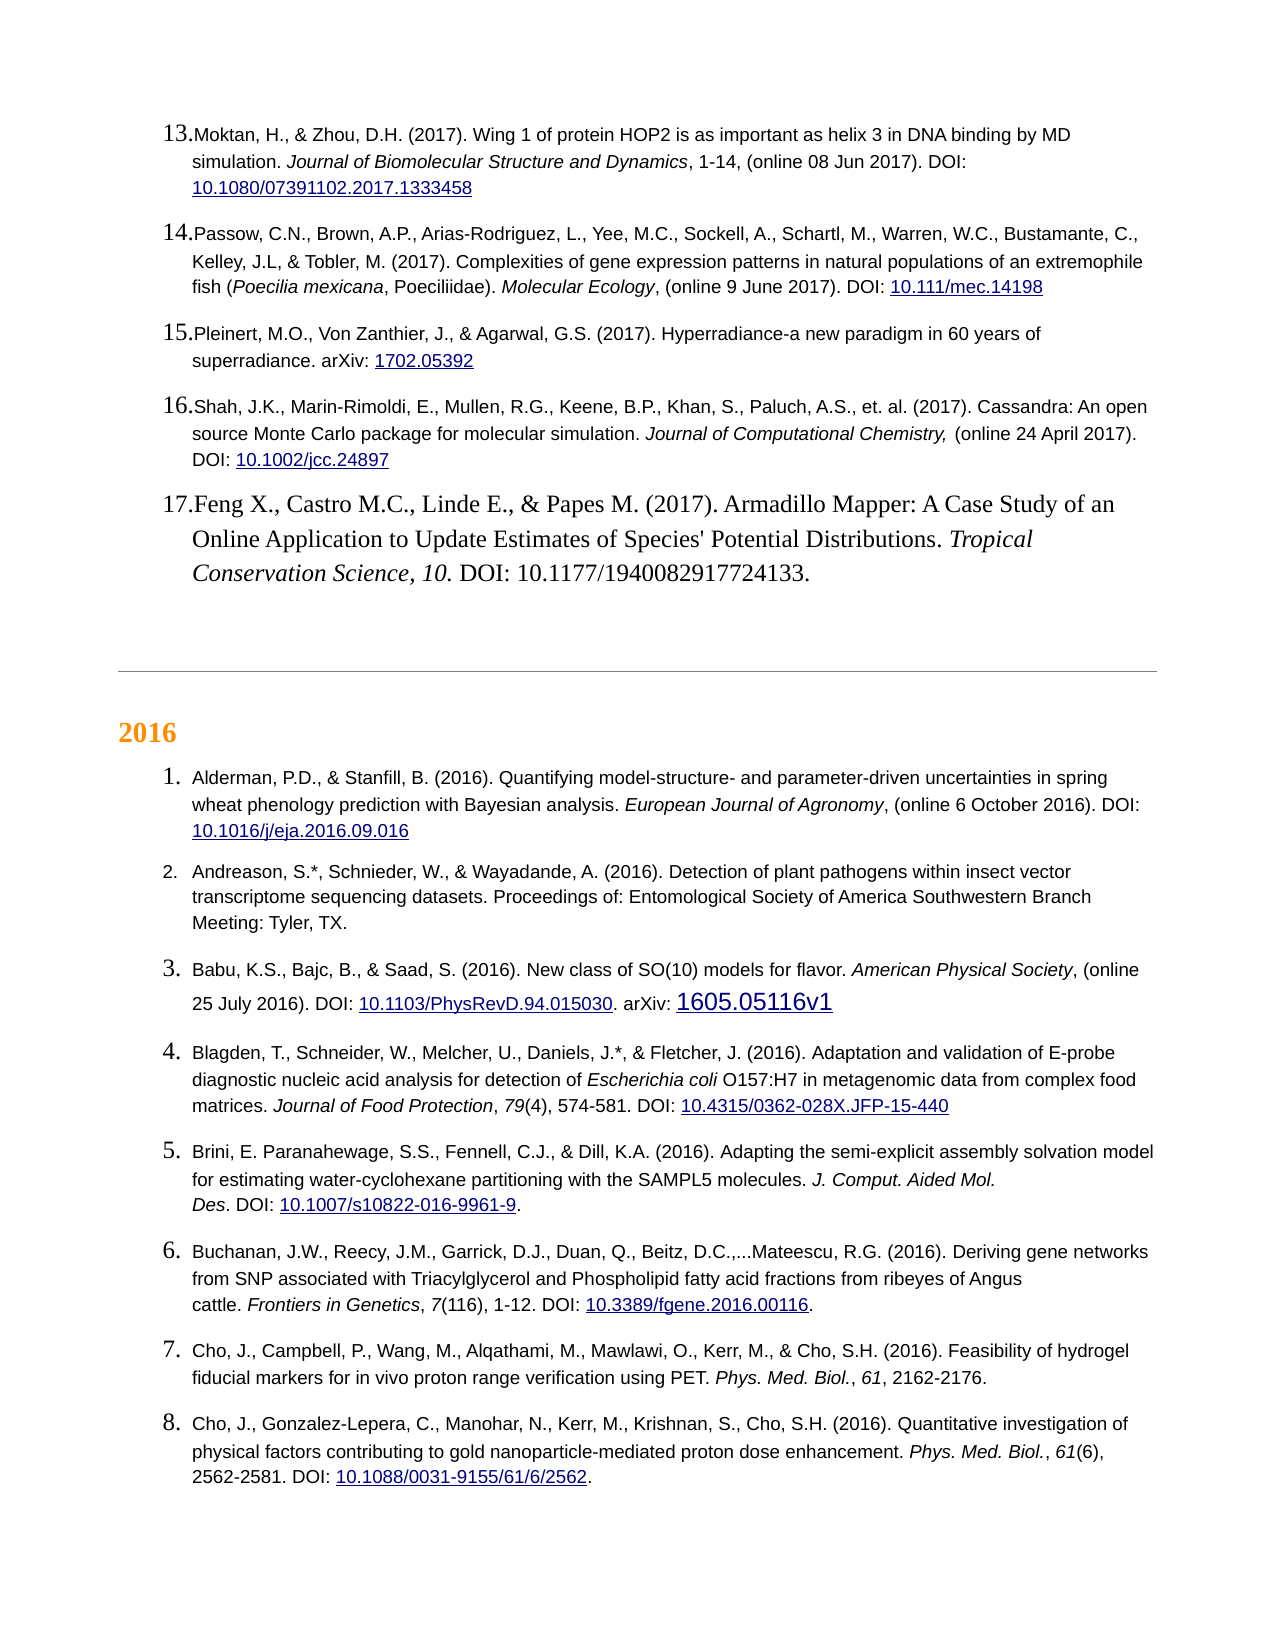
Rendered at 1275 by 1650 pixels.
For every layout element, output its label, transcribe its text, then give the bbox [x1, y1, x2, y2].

list Babu, K.S., Bajc, B., & Saad, S. (2016). New class of SO(10) models for flavor. American Physical Society, (online 25 July 2016). DOI: 10.1103/PhysRevD.94.015030. arXiv: 1605.05116v1 [162, 953, 1157, 1016]
list Brini, E. Paranahewage, S.S., Fennell, C.J., & Dill, K.A. (2016). Adapting the semi-explicit assembly solvation model for estimating water-cyclohexane partitioning with the SAMPL5 molecules. J. Comput. Aided Mol. Des. DOI: 10.1007/s10822-016-9961-9. [162, 1135, 1157, 1216]
list Buchanan, J.W., Reecy, J.M., Garrick, D.J., Duan, Q., Beitz, D.C.,...Mateescu, R.G. (2016). Deriving gene networks from SNP associated with Triacylglycerol and Phospholipid fatty acid fractions from ribeyes of Angus cattle. Frontiers in Genetics, 7(116), 1-12. DOI: 10.3389/fgene.2016.00116. [162, 1235, 1157, 1315]
list Pleinert, M.O., Von Zanthier, J., & Agarwal, G.S. (2017). Hyperradiance-a new paradigm in 60 years of superradiance. arXiv: 1702.05392 [162, 317, 1157, 371]
list Shah, J.K., Marin-Rimoldi, E., Mullen, R.G., Keene, B.P., Khan, S., Paluch, A.S., et. al. (2017). Cassandra: An open source Monte Carlo package for molecular simulation. Journal of Computational Chemistry, (online 24 April 2017). DOI: 10.1002/jcc.24897 [162, 390, 1157, 471]
list Alderman, P.D., & Stanfill, B. (2016). Quantifying model-structure- and parameter-driven uncertainties in spring wheat phenology prediction with Bayesian analysis. European Journal of Agronomy, (online 6 October 2016). DOI: 10.1016/j/eja.2016.09.016 [162, 761, 1157, 842]
list Feng X., Castro M.C., Linde E., & Papes M. (2017). Armadillo Mapper: A Case Study of an Online Application to Update Estimates of Species' Potential Distributions. Tropical Conservation Science, 10. DOI: 10.1177/1940082917724133. [162, 489, 1157, 587]
list Cho, J., Gonzalez-Lepera, C., Manohar, N., Kerr, M., Krishnan, S., Cho, S.H. (2016). Quantitative investigation of physical factors contributing to gold nanoparticle-mediated proton dose enhancement. Phys. Med. Biol., 61(6), 2562-2581. DOI: 10.1088/0031-9155/61/6/2562. [162, 1407, 1157, 1488]
list Passow, C.N., Brown, A.P., Arias-Rodriguez, L., Yee, M.C., Sockell, A., Schartl, M., Warren, W.C., Bustamante, C., Kelley, J.L, & Tobler, M. (2017). Complexities of gene expression patterns in natural populations of an extremophile fish (Poecilia mexicana, Poeciliidae). Molecular Ecology, (online 9 June 2017). DOI: 10.111/mec.14198 [162, 217, 1157, 298]
list Andreason, S.*, Schnieder, W., & Wayadande, A. (2016). Detection of plant pathogens within insect vector transcriptome sequencing datasets. Proceedings of: Entomological Society of America Southwestern Branch Meeting: Tyler, TX. [162, 861, 1157, 934]
subtitle 2016 [118, 715, 1157, 749]
list Blagden, T., Schneider, W., Melcher, U., Daniels, J.*, & Fletcher, J. (2016). Adaptation and validation of E-probe diagnostic nucleic acid analysis for detection of Escherichia coli O157:H7 in metagenomic data from complex food matrices. Journal of Food Protection, 79(4), 574-581. DOI: 10.4315/0362-028X.JFP-15-440 [162, 1036, 1157, 1117]
list Cho, J., Campbell, P., Wang, M., Alqathami, M., Mawlawi, O., Kerr, M., & Cho, S.H. (2016). Feasibility of hydrogel fiducial markers for in vivo proton range verification using PET. Phys. Med. Biol., 61, 2162-2176. [162, 1334, 1157, 1388]
list Moktan, H., & Zhou, D.H. (2017). Wing 1 of protein HOP2 is as important as helix 3 in DNA binding by MD simulation. Journal of Biomolecular Structure and Dynamics, 1-14, (online 08 Jun 2017). DOI: 10.1080/07391102.2017.1333458 [162, 118, 1157, 198]
